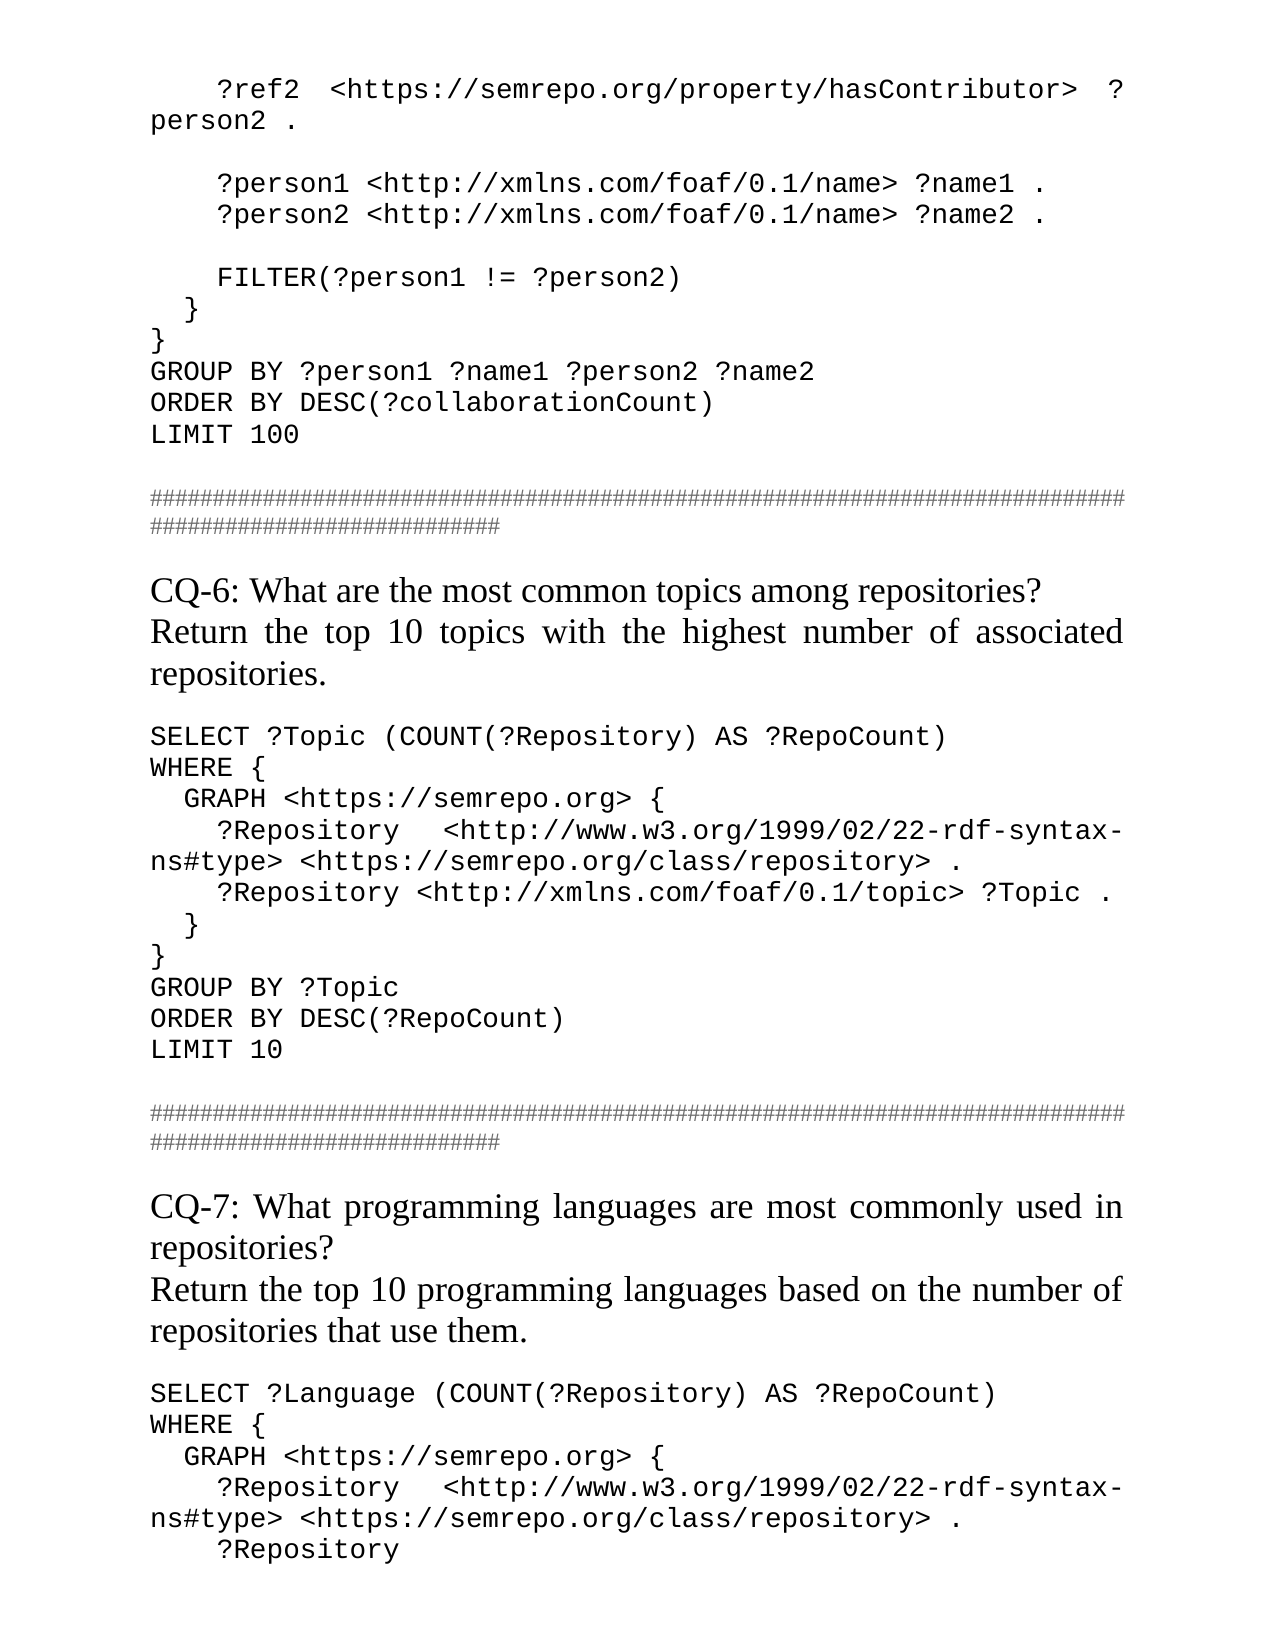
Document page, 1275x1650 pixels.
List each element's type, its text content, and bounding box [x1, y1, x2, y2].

text Return the top 10 topics with the highest number of associated repositories. [150, 610, 1125, 693]
text GRAPH <https://semrepo.org> { [150, 785, 1125, 816]
text ?Repository [150, 1536, 1125, 1567]
text ?Repository <http://www.w3.org/1999/02/22-rdf-syntax-ns#type> <https://semrepo.org/class/repository> . [150, 1473, 1125, 1536]
text LIMIT 100 [150, 420, 1125, 451]
text ?person2 <http://xmlns.com/foaf/0.1/name> ?name2 . [150, 200, 1125, 232]
text ORDER BY DESC(?RepoCount) [150, 1004, 1125, 1036]
text GROUP BY ?person1 ?name1 ?person2 ?name2 [150, 357, 1125, 388]
text WHERE { [150, 1410, 1125, 1442]
text } [150, 941, 1125, 973]
text ########################################################################################################## [150, 1098, 1125, 1156]
text } [150, 326, 1125, 357]
text GRAPH <https://semrepo.org> { [150, 1442, 1125, 1473]
text LIMIT 10 [150, 1036, 1125, 1067]
text } [150, 910, 1125, 941]
text ?person1 <http://xmlns.com/foaf/0.1/name> ?name1 . [150, 169, 1125, 200]
text WHERE { [150, 753, 1125, 785]
text ?ref2 <https://semrepo.org/property/hasContributor> ?person2 . [150, 75, 1125, 138]
text FILTER(?person1 != ?person2) [150, 263, 1125, 294]
text ########################################################################################################## [150, 483, 1125, 540]
text CQ-6: What are the most common topics among repositories? [150, 569, 1125, 610]
text ?Repository <http://www.w3.org/1999/02/22-rdf-syntax-ns#type> <https://semrepo.org/class/repository> . [150, 816, 1125, 879]
text ?Repository <http://xmlns.com/foaf/0.1/topic> ?Topic . [150, 879, 1125, 910]
text ORDER BY DESC(?collaborationCount) [150, 388, 1125, 420]
text SELECT ?Language (COUNT(?Repository) AS ?RepoCount) [150, 1379, 1125, 1410]
text CQ-7: What programming languages are most commonly used in repositories? [150, 1184, 1125, 1267]
text } [150, 294, 1125, 326]
text GROUP BY ?Topic [150, 973, 1125, 1004]
text SELECT ?Topic (COUNT(?Repository) AS ?RepoCount) [150, 722, 1125, 753]
text Return the top 10 programming languages based on the number of repositories that use them. [150, 1267, 1125, 1350]
